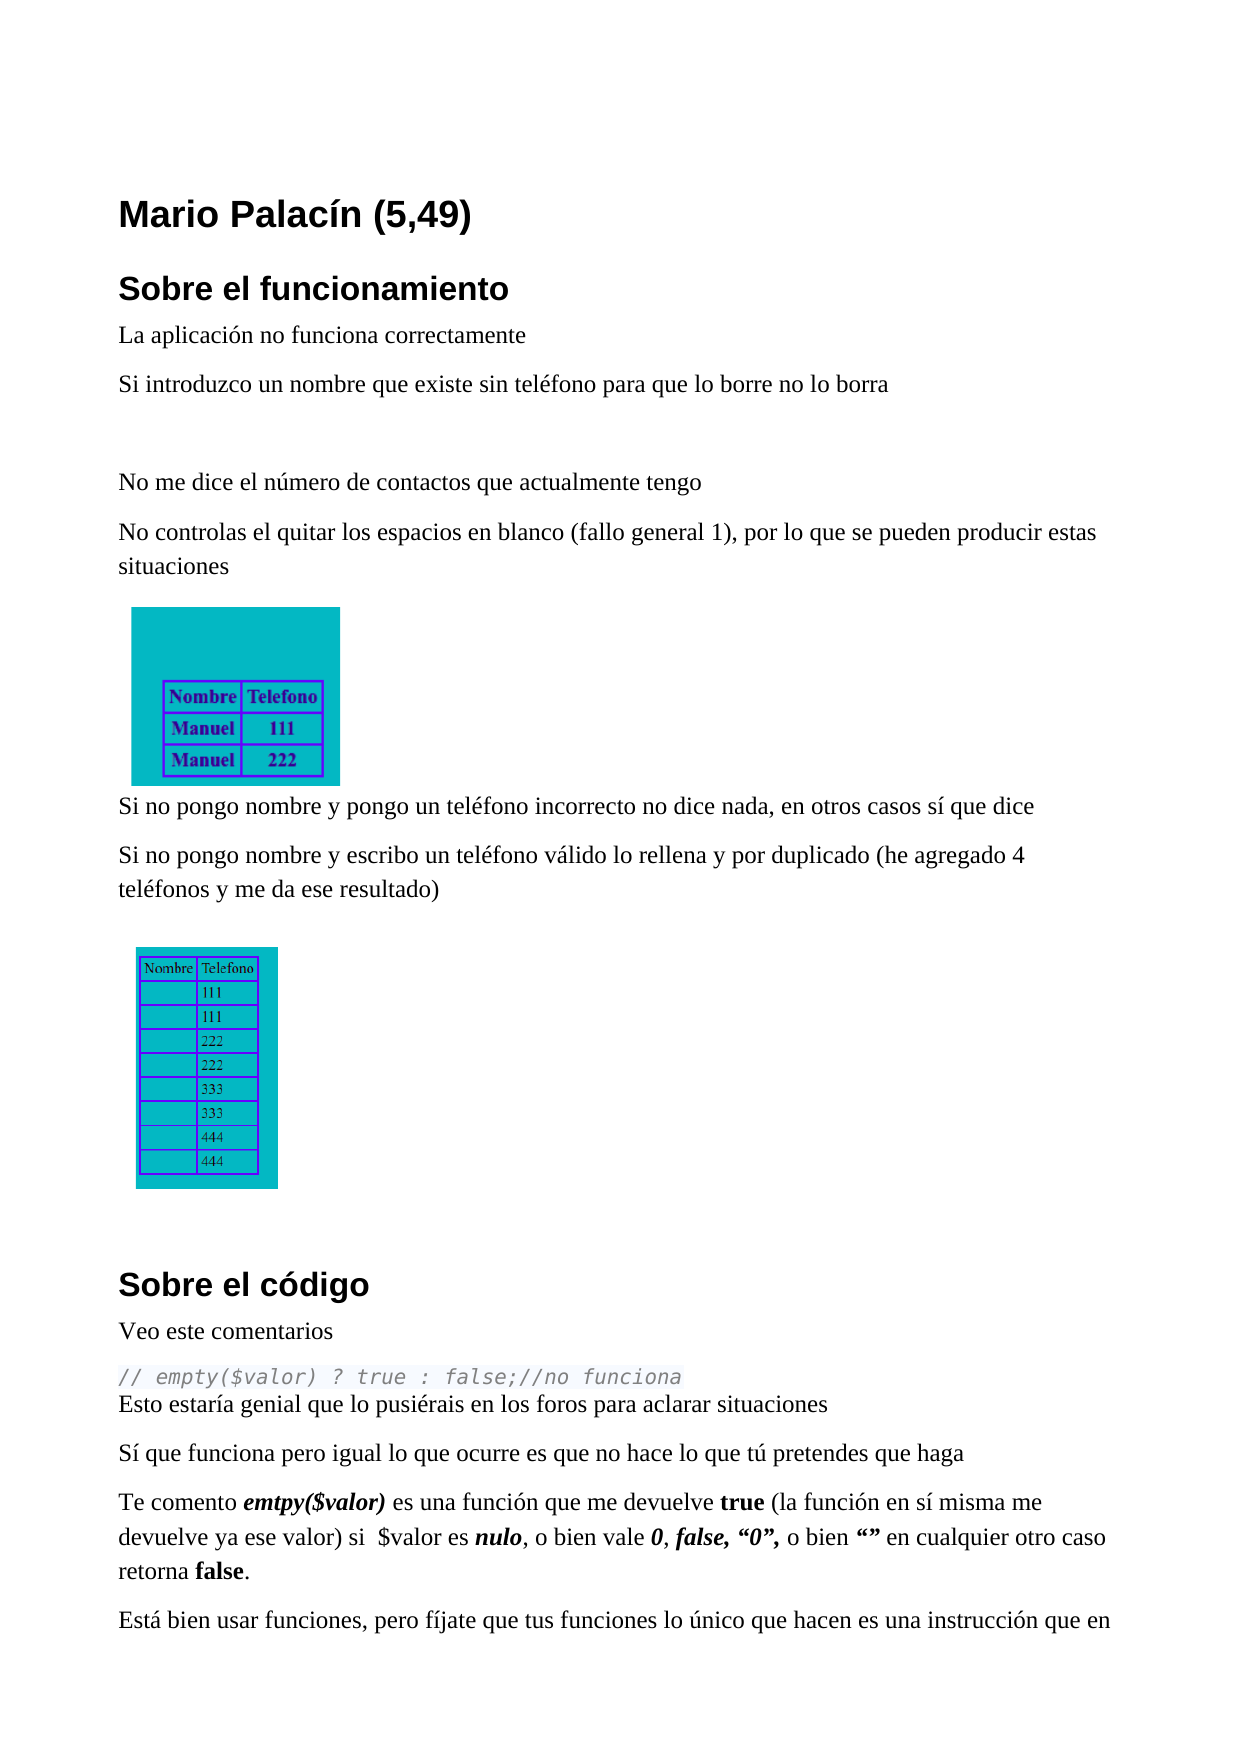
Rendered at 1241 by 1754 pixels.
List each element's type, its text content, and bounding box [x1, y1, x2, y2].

text Te comento emtpy($valor) es una función que me devuelve true (la función en sí misma me devuelve ya ese valor) si $valor es nulo, o bien vale 0, false, “0”, o bien “” en cualquier otro caso retorna false. [118, 1487, 1122, 1585]
text Está bien usar funciones, pero fíjate que tus funciones lo único que hacen es una instrucción que en [118, 1605, 1122, 1634]
text Sí que funciona pero igual lo que ocurre es que no hace lo que tú pretendes que haga [118, 1438, 1122, 1467]
picture [135, 947, 278, 1189]
picture [131, 607, 340, 786]
text Si no pongo nombre y pongo un teléfono incorrecto no dice nada, en otros casos sí que dice [118, 600, 1122, 820]
text La aplicación no funciona correctamente [118, 320, 1122, 349]
text No controlas el quitar los espacios en blanco (fallo general 1), por lo que se pueden producir estas situaciones [118, 517, 1122, 580]
subtitle Sobre el código [118, 1264, 1122, 1303]
subtitle Sobre el funcionamiento [118, 269, 1122, 308]
text Si no pongo nombre y escribo un teléfono válido lo rellena y por duplicado (he agregado 4 teléfonos y me da ese resultado) [118, 840, 1122, 903]
text Veo este comentarios [118, 1316, 1122, 1344]
text Esto estaría genial que lo pusiérais en los foros para aclarar situaciones [118, 1389, 1122, 1418]
subtitle Mario Palacín (5,49) [118, 192, 1122, 236]
text // empty($valor) ? true : false;//no funciona [118, 1365, 1122, 1389]
text Si introduzco un nombre que existe sin teléfono para que lo borre no lo borra [118, 369, 1122, 398]
text No me dice el número de contactos que actualmente tengo [118, 467, 1122, 496]
